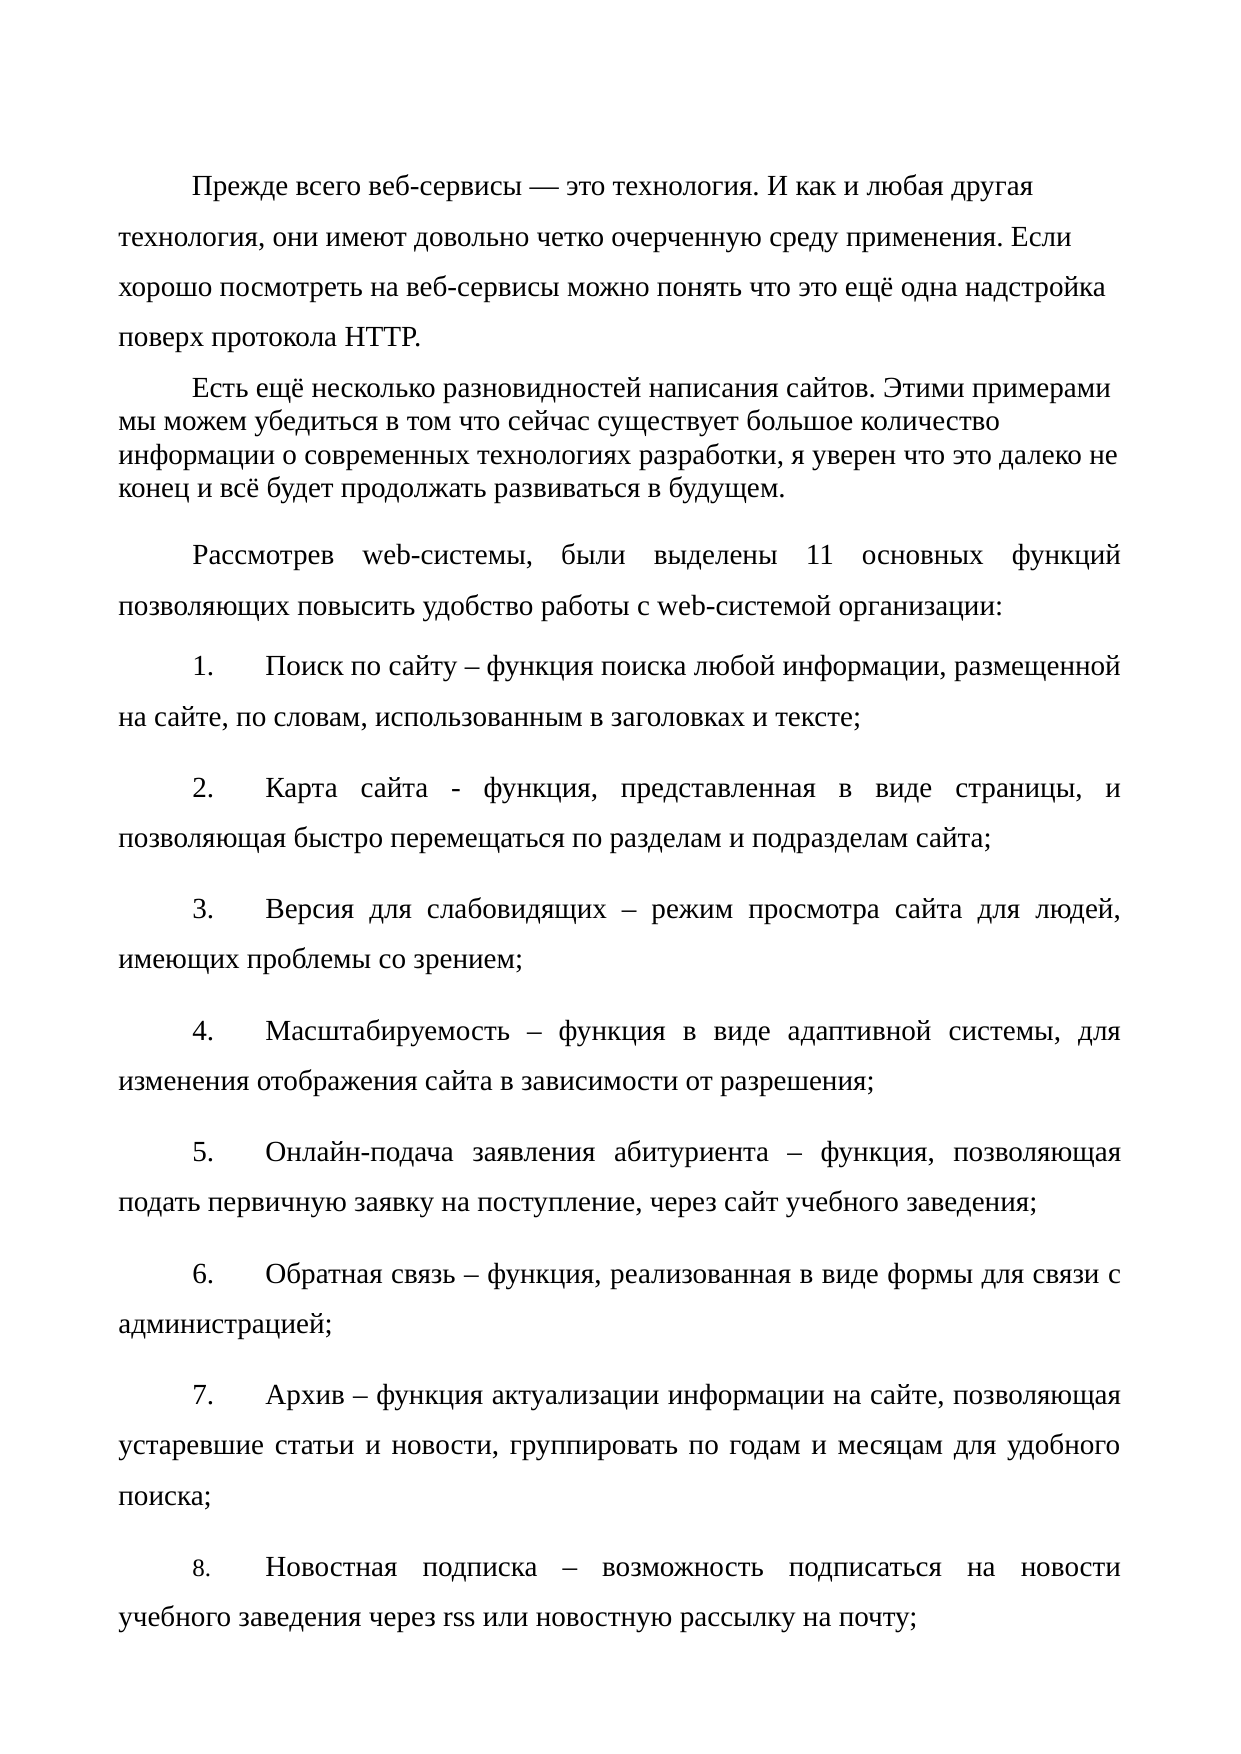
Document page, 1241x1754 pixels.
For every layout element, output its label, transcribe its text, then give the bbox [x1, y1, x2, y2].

list Карта сайта - функция, представленная в виде страницы, и позволяющая быстро перемещаться по разделам и подразделам сайта; [118, 770, 1122, 854]
text Есть ещё несколько разновидностей написания сайтов. Этими примерами мы можем убедиться в том что сейчас существует большое количество информации о современных технологиях разработки, я уверен что это далеко не конец и всё будет продолжать развиваться в будущем. [118, 370, 1122, 504]
list Новостная подписка – возможность подписаться на новости учебного заведения через rss или новостную рассылку на почту; [118, 1549, 1122, 1633]
list Поиск по сайту – функция поиска любой информации, размещенной на сайте, по словам, использованным в заголовках и тексте; [118, 648, 1122, 732]
list Онлайн-подача заявления абитуриента – функция, позволяющая подать первичную заявку на поступление, через сайт учебного заведения; [118, 1134, 1122, 1218]
list Масштабируемость – функция в виде адаптивной системы, для изменения отображения сайта в зависимости от разрешения; [118, 1013, 1122, 1097]
text Прежде всего веб-сервисы — это технология. И как и любая другая технология, они имеют довольно четко очерченную среду применения. Если хорошо посмотреть на веб-сервисы можно понять что это ещё одна надстройка поверх протокола HTTP. [118, 168, 1122, 353]
list Архив – функция актуализации информации на сайте, позволяющая устаревшие статьи и новости, группировать по годам и месяцам для удобного поиска; [118, 1377, 1122, 1511]
list Обратная связь – функция, реализованная в виде формы для связи с администрацией; [118, 1256, 1122, 1339]
text Рассмотрев web-системы, были выделены 11 основных функций позволяющих повысить удобство работы с web-системой организации: [118, 537, 1122, 621]
list Версия для слабовидящих – режим просмотра сайта для людей, имеющих проблемы со зрением; [118, 891, 1122, 975]
